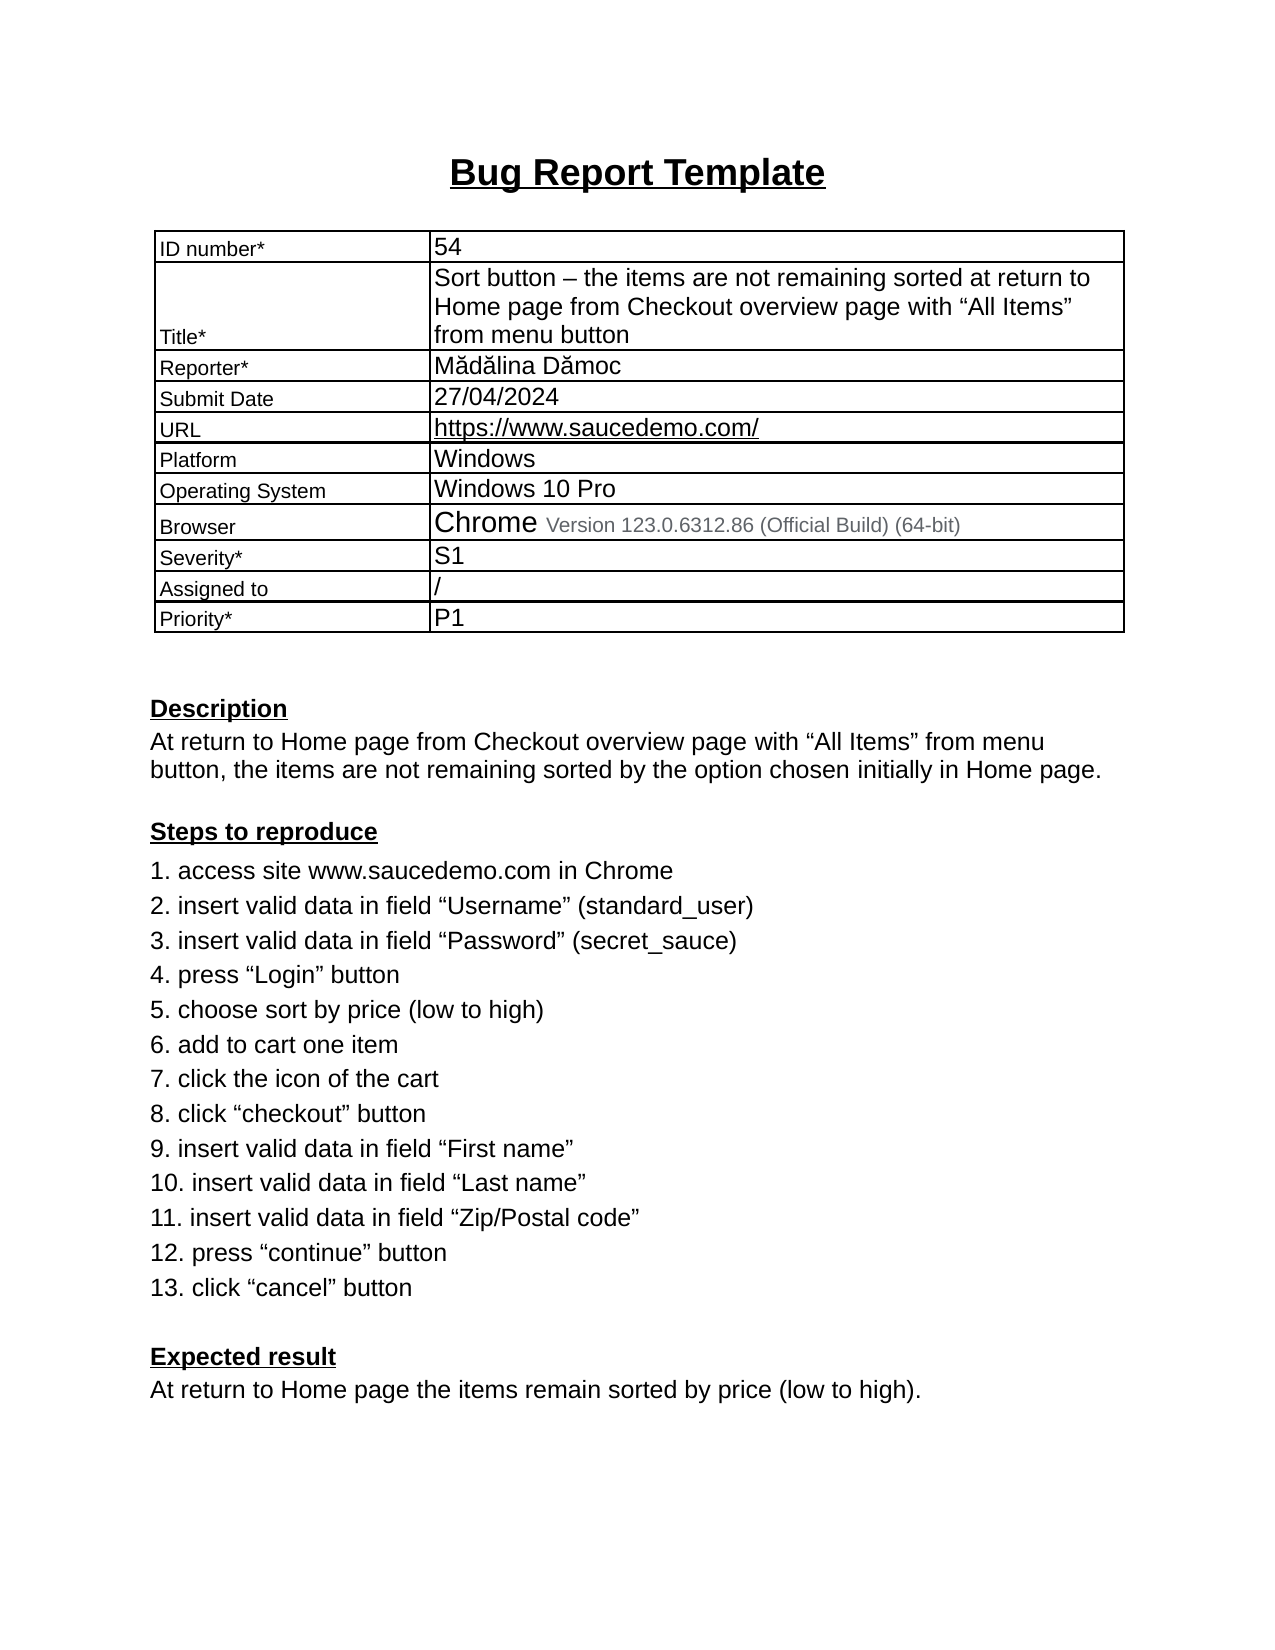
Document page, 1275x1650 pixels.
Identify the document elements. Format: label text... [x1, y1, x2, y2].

text At return to Home page the items remain sorted by price (low to high). [150, 1375, 1125, 1404]
text Expected result [150, 1342, 1125, 1371]
text 2. insert valid data in field “Username” (standard_user) [150, 891, 1125, 920]
table_cell Priority* [156, 603, 429, 631]
text 5. choose sort by price (low to high) [150, 995, 1125, 1024]
text 6. add to cart one item [150, 1030, 1125, 1058]
table_cell https://www.saucedemo.com/ [431, 413, 1123, 441]
text 4. press “Login” button [150, 960, 1125, 989]
table_cell URL [156, 413, 429, 441]
table_cell Assigned to [156, 572, 429, 600]
table_cell Windows 10 Pro [431, 474, 1123, 503]
table_cell Reporter* [156, 351, 429, 380]
text 8. click “checkout” button [150, 1099, 1125, 1128]
text 9. insert valid data in field “First name” [150, 1134, 1125, 1162]
table_cell 27/04/2024 [431, 382, 1123, 411]
table_cell Severity* [156, 541, 429, 569]
text 10. insert valid data in field “Last name” [150, 1168, 1125, 1197]
text 1. access site www.saucedemo.com in Chrome [150, 856, 1125, 885]
table_cell S1 [431, 541, 1123, 569]
text Bug Report Template [150, 150, 1125, 193]
table_cell Mădălina Dămoc [431, 351, 1123, 380]
table_header ID number* [156, 232, 429, 261]
text Steps to reproduce [150, 817, 1125, 846]
text 12. press “continue” button [150, 1238, 1125, 1267]
table_cell Chrome Version 123.0.6312.86 (Official Build) (64-bit) [431, 505, 1123, 539]
table_cell Submit Date [156, 382, 429, 411]
table_cell Browser [156, 505, 429, 539]
text 13. click “cancel” button [150, 1272, 1125, 1301]
text Description [150, 694, 1125, 722]
table_cell / [431, 572, 1123, 600]
table_cell Windows [431, 444, 1123, 472]
table_cell P1 [431, 603, 1123, 631]
text 7. click the icon of the cart [150, 1064, 1125, 1093]
table_cell Sort button – the items are not remaining sorted at return to Home page from Checkout overview page with “All Items” from menu button [431, 263, 1123, 349]
text At return to Home page from Checkout overview page with “All Items” from menu button, the items are not remaining sorted by the option chosen initially in Home page. [150, 727, 1125, 784]
table_cell Operating System [156, 474, 429, 503]
text 11. insert valid data in field “Zip/Postal code” [150, 1203, 1125, 1232]
table_cell Platform [156, 444, 429, 472]
text 3. insert valid data in field “Password” (secret_sauce) [150, 926, 1125, 954]
table_header 54 [431, 232, 1123, 261]
table_cell Title* [156, 263, 429, 349]
